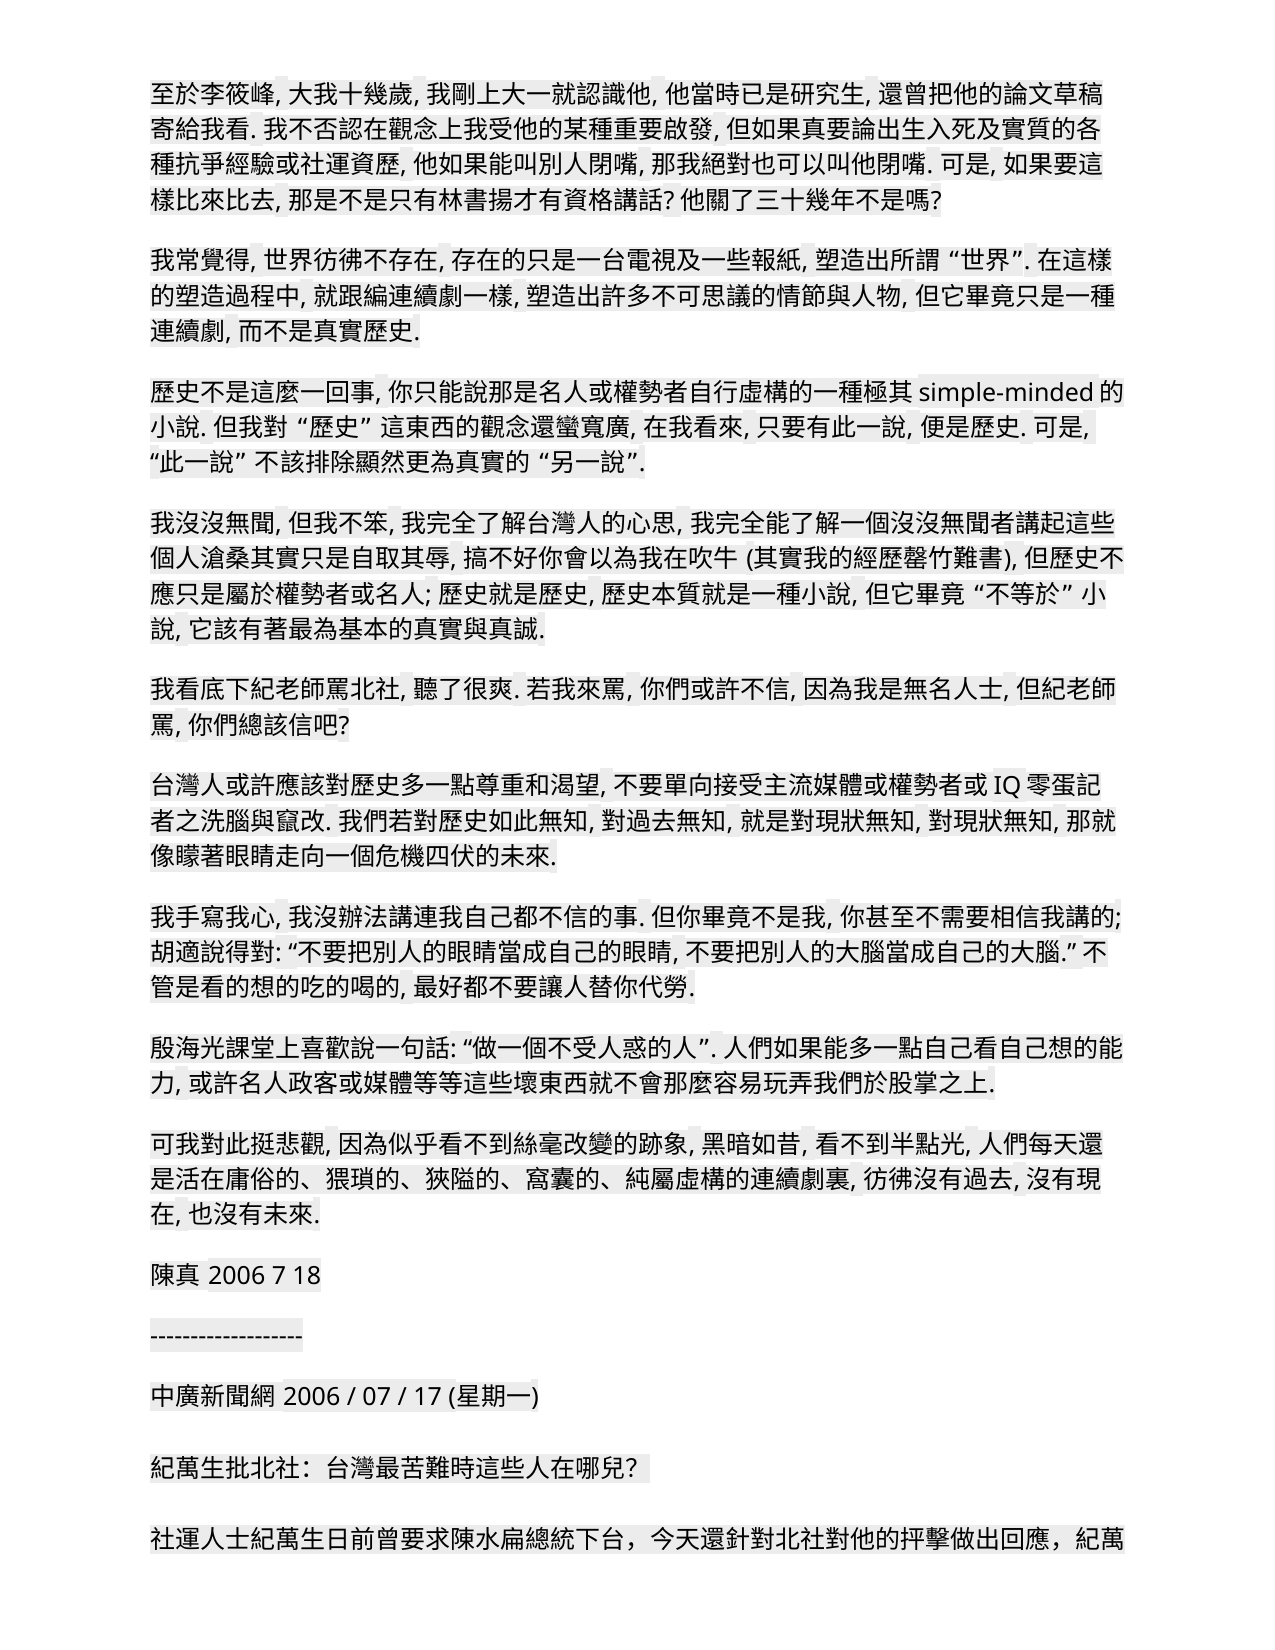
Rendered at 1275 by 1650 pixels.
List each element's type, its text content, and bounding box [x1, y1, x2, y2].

text 我手寫我心, 我沒辦法講連我自己都不信的事. 但你畢竟不是我, 你甚至不需要相信我講的; 胡適說得對: “不要把別人的眼睛當成自己的眼睛, 不要把別人的大腦當成自己的大腦.” 不管是看的想的吃的喝的, 最好都不要讓人替你代勞. [150, 898, 1125, 1004]
text 可我對此挺悲觀, 因為似乎看不到絲毫改變的跡象, 黑暗如昔, 看不到半點光, 人們每天還是活在庸俗的、猥瑣的、狹隘的、窩囊的、純屬虛構的連續劇裏, 彷彿沒有過去, 沒有現在, 也沒有未來. [150, 1125, 1125, 1231]
text 中廣新聞網 2006 / 07 / 17 (星期一) 紀萬生批北社：台灣最苦難時這些人在哪兒？ 社運人士紀萬生日前曾要求陳水扁總統下台，今天還針對北社對他的抨擊做出回應，紀萬 [150, 1377, 1125, 1554]
text 台灣人或許應該對歷史多一點尊重和渴望, 不要單向接受主流媒體或權勢者或IQ零蛋記者之洗腦與竄改. 我們若對歷史如此無知, 對過去無知, 就是對現狀無知, 對現狀無知, 那就像矇著眼睛走向一個危機四伏的未來. [150, 767, 1125, 873]
text ------------------- [150, 1317, 1125, 1352]
text 至於李筱峰, 大我十幾歲, 我剛上大一就認識他, 他當時已是研究生, 還曾把他的論文草稿寄給我看. 我不否認在觀念上我受他的某種重要啟發, 但如果真要論出生入死及實質的各種抗爭經驗或社運資歷, 他如果能叫別人閉嘴, 那我絕對也可以叫他閉嘴. 可是, 如果要這樣比來比去, 那是不是只有林書揚才有資格講話? 他關了三十幾年不是嗎? [150, 75, 1125, 217]
text 歷史不是這麼一回事, 你只能說那是名人或權勢者自行虛構的一種極其simple-minded的小說. 但我對 “歷史” 這東西的觀念還蠻寬廣, 在我看來, 只要有此一說, 便是歷史. 可是, “此一說” 不該排除顯然更為真實的 “另一說”. [150, 373, 1125, 479]
text 我常覺得, 世界彷彿不存在, 存在的只是一台電視及一些報紙, 塑造出所謂 “世界”. 在這樣的塑造過程中, 就跟編連續劇一樣, 塑造出許多不可思議的情節與人物, 但它畢竟只是一種連續劇, 而不是真實歷史. [150, 242, 1125, 348]
text 我沒沒無聞, 但我不笨, 我完全了解台灣人的心思, 我完全能了解一個沒沒無聞者講起這些個人滄桑其實只是自取其辱, 搞不好你會以為我在吹牛 (其實我的經歷罄竹難書), 但歷史不應只是屬於權勢者或名人; 歷史就是歷史, 歷史本質就是一種小說, 但它畢竟 “不等於” 小說, 它該有著最為基本的真實與真誠. [150, 504, 1125, 646]
text 陳真 2006 7 18 [150, 1256, 1125, 1292]
text 我看底下紀老師罵北社, 聽了很爽. 若我來罵, 你們或許不信, 因為我是無名人士, 但紀老師罵, 你們總該信吧? [150, 671, 1125, 742]
text 殷海光課堂上喜歡說一句話: “做一個不受人惑的人”. 人們如果能多一點自己看自己想的能力, 或許名人政客或媒體等等這些壞東西就不會那麼容易玩弄我們於股掌之上. [150, 1029, 1125, 1100]
